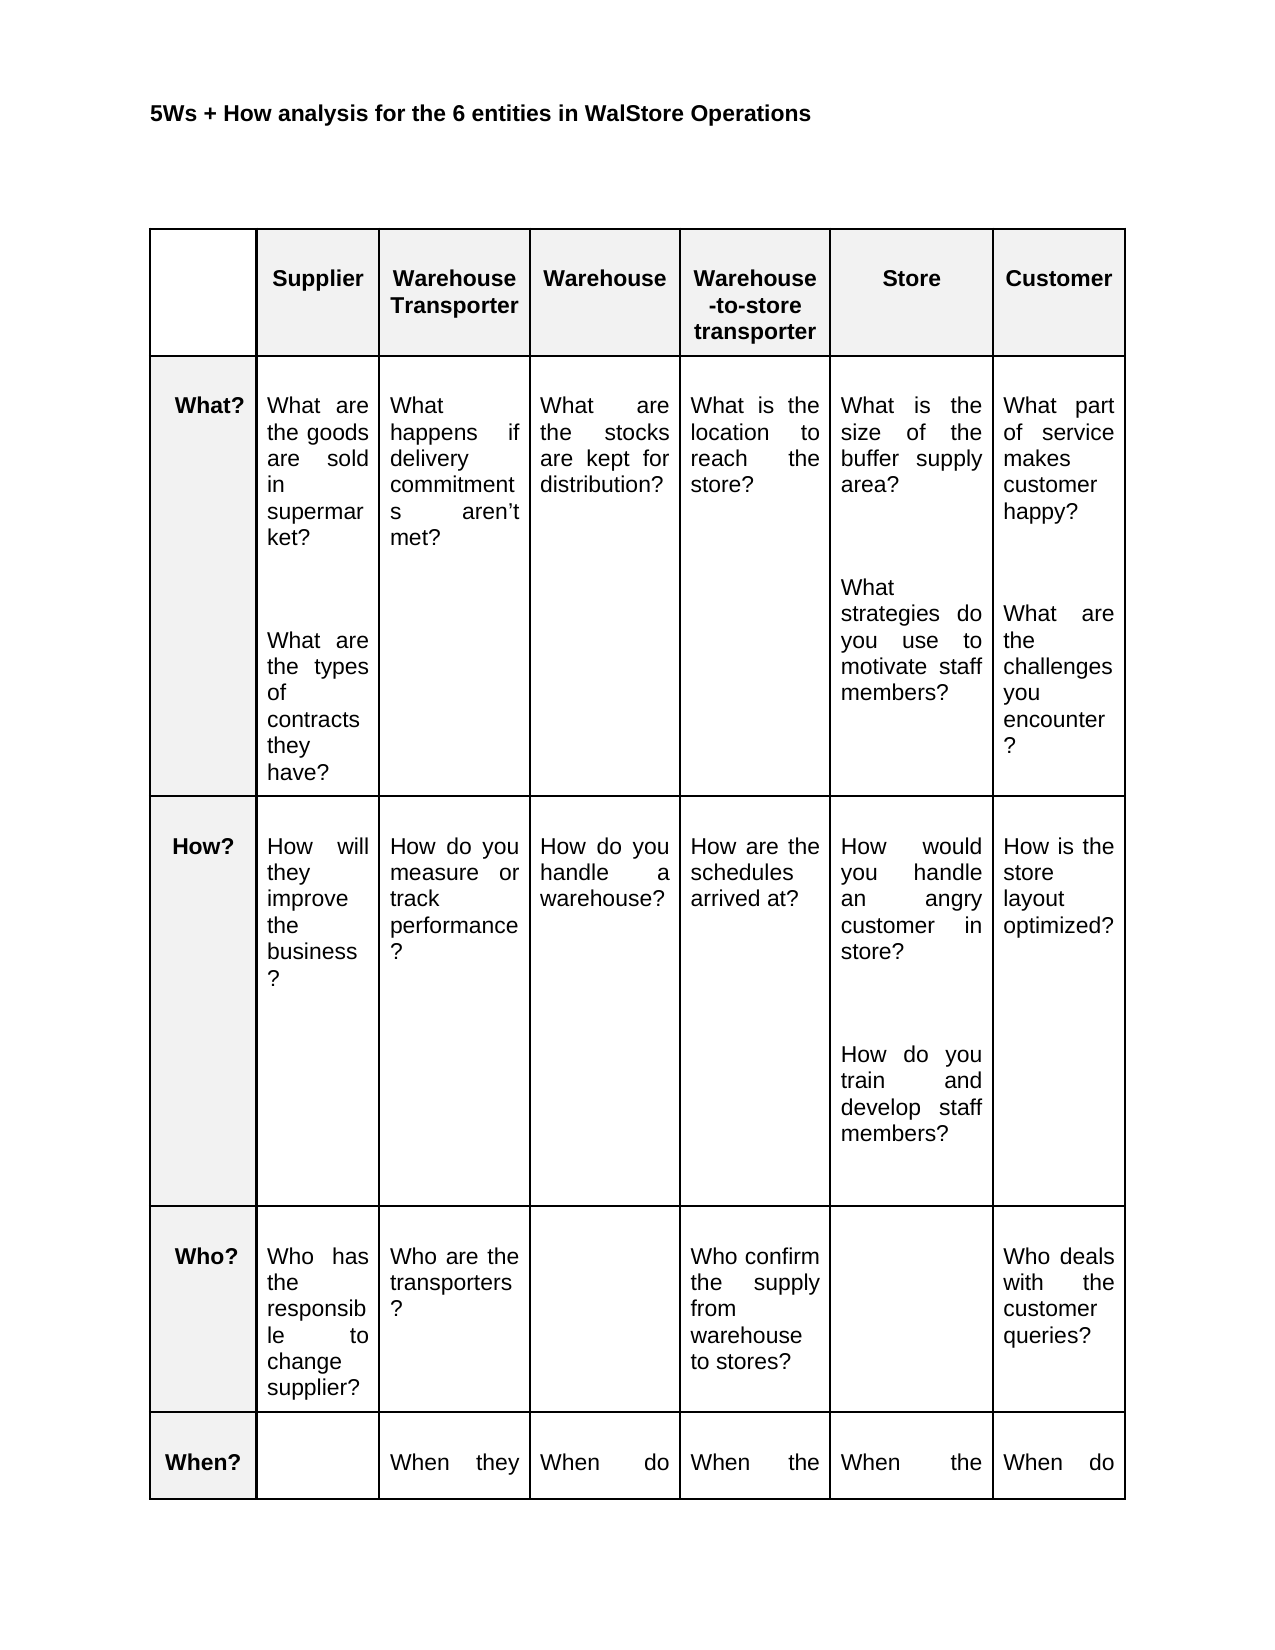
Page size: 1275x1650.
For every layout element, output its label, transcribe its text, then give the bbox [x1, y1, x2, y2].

table_header Customer [994, 230, 1124, 355]
table_cell What part of service makes customer happy? What are the challenges you encounter? [994, 357, 1124, 795]
table_cell What are the stocks are kept for distribution? [531, 357, 679, 795]
text 5Ws + How analysis for the 6 entities in WalStore Operations [150, 100, 1125, 126]
table_cell [831, 1207, 992, 1411]
table_header Supplier [258, 230, 378, 355]
table_cell How do you handle a warehouse? [531, 797, 679, 1205]
table_cell How? [151, 797, 255, 1205]
table_cell How would you handle an angry customer in store? How do you train and develop staff members? [831, 797, 992, 1205]
table_cell When the [681, 1413, 829, 1498]
table_cell What happens if delivery commitments aren’t met? [380, 357, 529, 795]
table_cell When the [831, 1413, 992, 1498]
table_cell Who has the responsible to change supplier? [258, 1207, 378, 1411]
table_cell [531, 1207, 679, 1411]
table_header Warehouse [531, 230, 679, 355]
table_cell What are the goods are sold in supermarket? What are the types of contracts they have? [258, 357, 378, 795]
table_cell How do you measure or track performance? [380, 797, 529, 1205]
table_cell What is the size of the buffer supply area? What strategies do you use to motivate staff members? [831, 357, 992, 795]
table_cell How are the schedules arrived at? [681, 797, 829, 1205]
table_cell Who are the transporters? [380, 1207, 529, 1411]
table_cell Who deals with the customer queries? [994, 1207, 1124, 1411]
table_cell When do [531, 1413, 679, 1498]
table_cell When do [994, 1413, 1124, 1498]
table_cell What? [151, 357, 255, 795]
table_cell What is the location to reach the store? [681, 357, 829, 795]
table_header Warehouse-to-store transporter [681, 230, 829, 355]
table_header [151, 230, 255, 355]
table_cell When they [380, 1413, 529, 1498]
table_header Warehouse Transporter [380, 230, 529, 355]
table_cell Who confirm the supply from warehouse to stores? [681, 1207, 829, 1411]
table_cell How is the store layout optimized? [994, 797, 1124, 1205]
table_cell How will they improve the business? [258, 797, 378, 1205]
table_header Store [831, 230, 992, 355]
table_cell [258, 1413, 378, 1498]
table_cell When? [151, 1413, 255, 1498]
table_cell Who? [151, 1207, 255, 1411]
